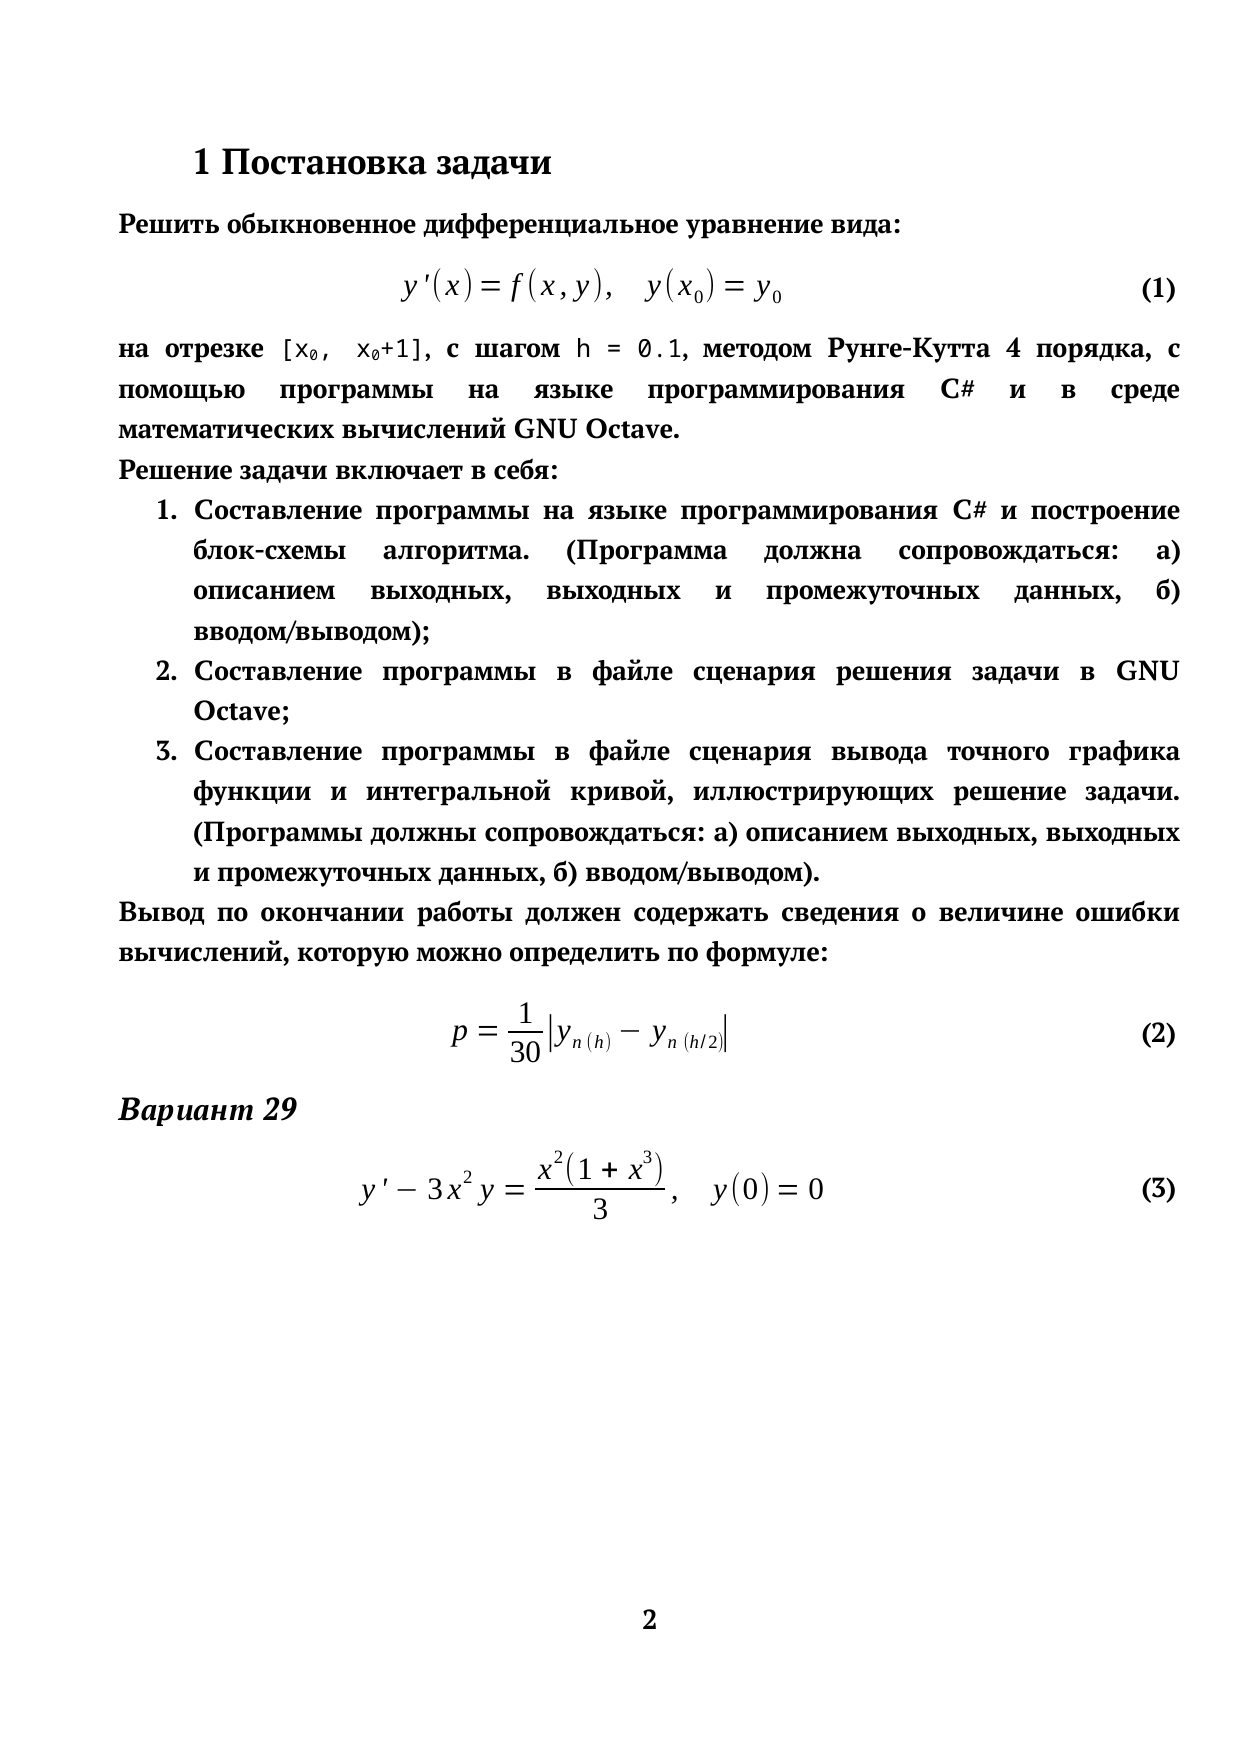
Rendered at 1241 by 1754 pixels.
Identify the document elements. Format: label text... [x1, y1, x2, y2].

text Вывод по окончании работы должен содержать сведения о величине ошибки вычислений, которую можно определить по формуле: [118, 894, 1181, 968]
list Составление программы в файле сценария вывода точного графика функции и интегральной кривой, иллюстрирующих решение задачи. (Программы должны сопровождаться: а) описанием выходных, выходных и промежуточных данных, б) вводом/выводом). [156, 733, 1181, 887]
subtitle Вариант 29 [118, 1089, 1181, 1128]
table_header (2) [1063, 989, 1181, 1075]
list Составление программы на языке программирования C# и построение блок-схемы алгоритма. (Программа должна сопровождаться: а) описанием выходных, выходных и промежуточных данных, б) вводом/выводом); [156, 492, 1181, 646]
text на отрезке [x0, х0+1], c шагом h = 0.1, методом Рунге-Кутта 4 порядка, с помощью программы на языке программирования C# и в среде математических вычислений GNU Octave. [118, 330, 1181, 445]
text Решение задачи включает в себя: [118, 452, 1181, 485]
table_header (3) [1063, 1141, 1181, 1232]
table_header [118, 1141, 1063, 1232]
table_header [118, 989, 1063, 1075]
text Решить обыкновенное дифференциальное уравнение вида: [118, 207, 1181, 240]
list Составление программы в файле сценария решения задачи в GNU Octave; [156, 653, 1181, 727]
table_header (1) [1063, 262, 1181, 313]
table_header [118, 262, 1063, 313]
subtitle 1 Постановка задачи [192, 139, 1181, 183]
